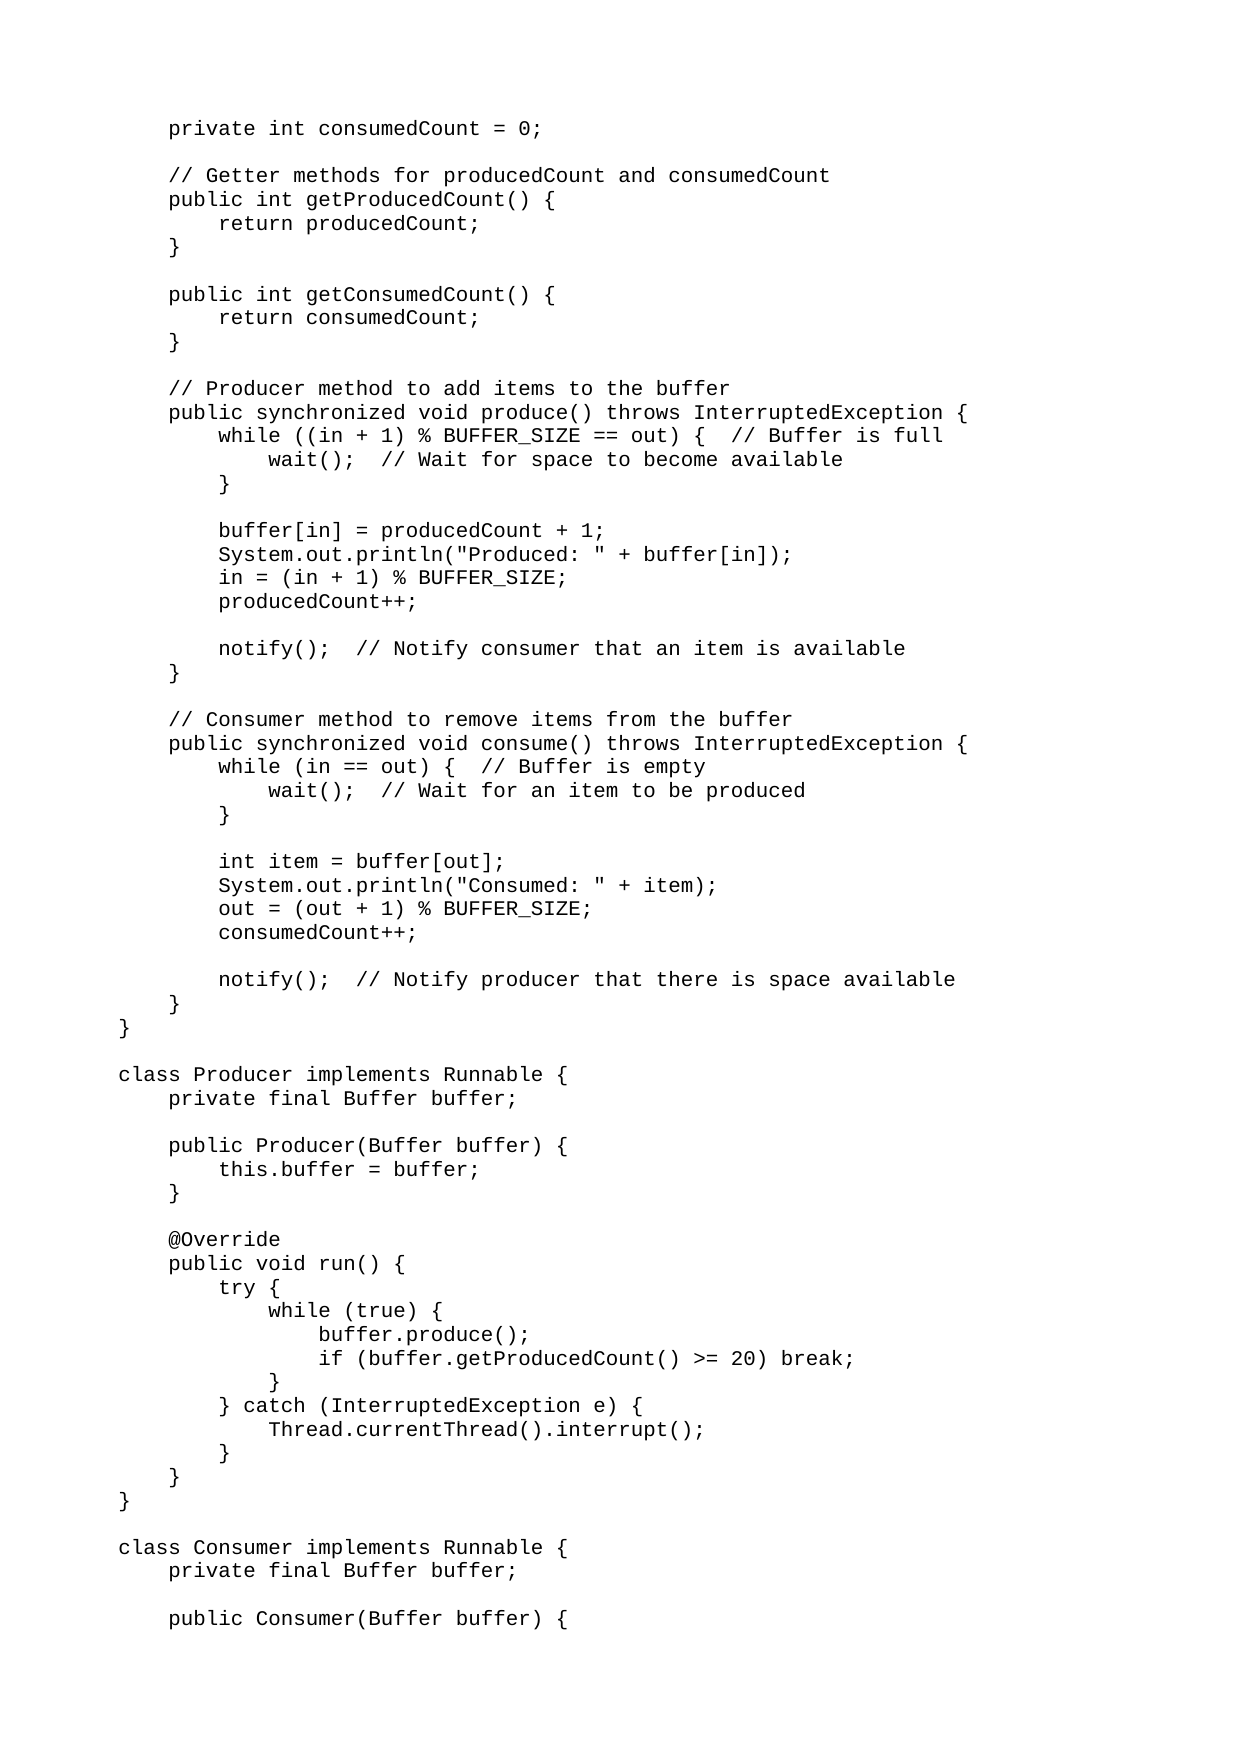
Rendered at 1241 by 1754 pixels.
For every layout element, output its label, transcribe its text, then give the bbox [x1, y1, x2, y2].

text } catch (InterruptedException e) { [118, 1395, 1122, 1419]
text // Consumer method to remove items from the buffer [118, 709, 1122, 733]
text while (in == out) { // Buffer is empty [118, 757, 1122, 780]
text } [118, 1442, 1122, 1466]
text wait(); // Wait for space to become available [118, 449, 1122, 473]
text buffer.produce(); [118, 1324, 1122, 1348]
text } [118, 662, 1122, 686]
text Thread.currentThread().interrupt(); [118, 1419, 1122, 1442]
text } [118, 473, 1122, 496]
text } [118, 236, 1122, 260]
text out = (out + 1) % BUFFER_SIZE; [118, 898, 1122, 922]
text producedCount++; [118, 591, 1122, 615]
text try { [118, 1277, 1122, 1300]
text public synchronized void produce() throws InterruptedException { [118, 402, 1122, 426]
text class Consumer implements Runnable { [118, 1537, 1122, 1561]
text class Producer implements Runnable { [118, 1064, 1122, 1088]
text consumedCount++; [118, 922, 1122, 946]
text wait(); // Wait for an item to be produced [118, 780, 1122, 804]
text return consumedCount; [118, 307, 1122, 331]
text } [118, 1371, 1122, 1395]
text notify(); // Notify consumer that an item is available [118, 638, 1122, 662]
text notify(); // Notify producer that there is space available [118, 969, 1122, 993]
text // Getter methods for producedCount and consumedCount [118, 165, 1122, 189]
text System.out.println("Consumed: " + item); [118, 875, 1122, 898]
text } [118, 1466, 1122, 1489]
text while ((in + 1) % BUFFER_SIZE == out) { // Buffer is full [118, 426, 1122, 449]
text // Producer method to add items to the buffer [118, 378, 1122, 402]
text int item = buffer[out]; [118, 851, 1122, 875]
text public synchronized void consume() throws InterruptedException { [118, 733, 1122, 757]
text public Consumer(Buffer buffer) { [118, 1608, 1122, 1631]
text return producedCount; [118, 213, 1122, 236]
text this.buffer = buffer; [118, 1158, 1122, 1182]
text buffer[in] = producedCount + 1; [118, 520, 1122, 544]
text } [118, 1017, 1122, 1040]
text System.out.println("Produced: " + buffer[in]); [118, 544, 1122, 567]
text private final Buffer buffer; [118, 1088, 1122, 1111]
text } [118, 1182, 1122, 1206]
text if (buffer.getProducedCount() >= 20) break; [118, 1348, 1122, 1371]
text @Override [118, 1229, 1122, 1253]
text public int getConsumedCount() { [118, 284, 1122, 307]
text public Producer(Buffer buffer) { [118, 1135, 1122, 1158]
text } [118, 331, 1122, 354]
text } [118, 1489, 1122, 1513]
text private int consumedCount = 0; [118, 118, 1122, 142]
text } [118, 993, 1122, 1017]
text } [118, 804, 1122, 827]
text private final Buffer buffer; [118, 1561, 1122, 1584]
text public int getProducedCount() { [118, 189, 1122, 213]
text while (true) { [118, 1300, 1122, 1324]
text in = (in + 1) % BUFFER_SIZE; [118, 567, 1122, 591]
text public void run() { [118, 1253, 1122, 1277]
